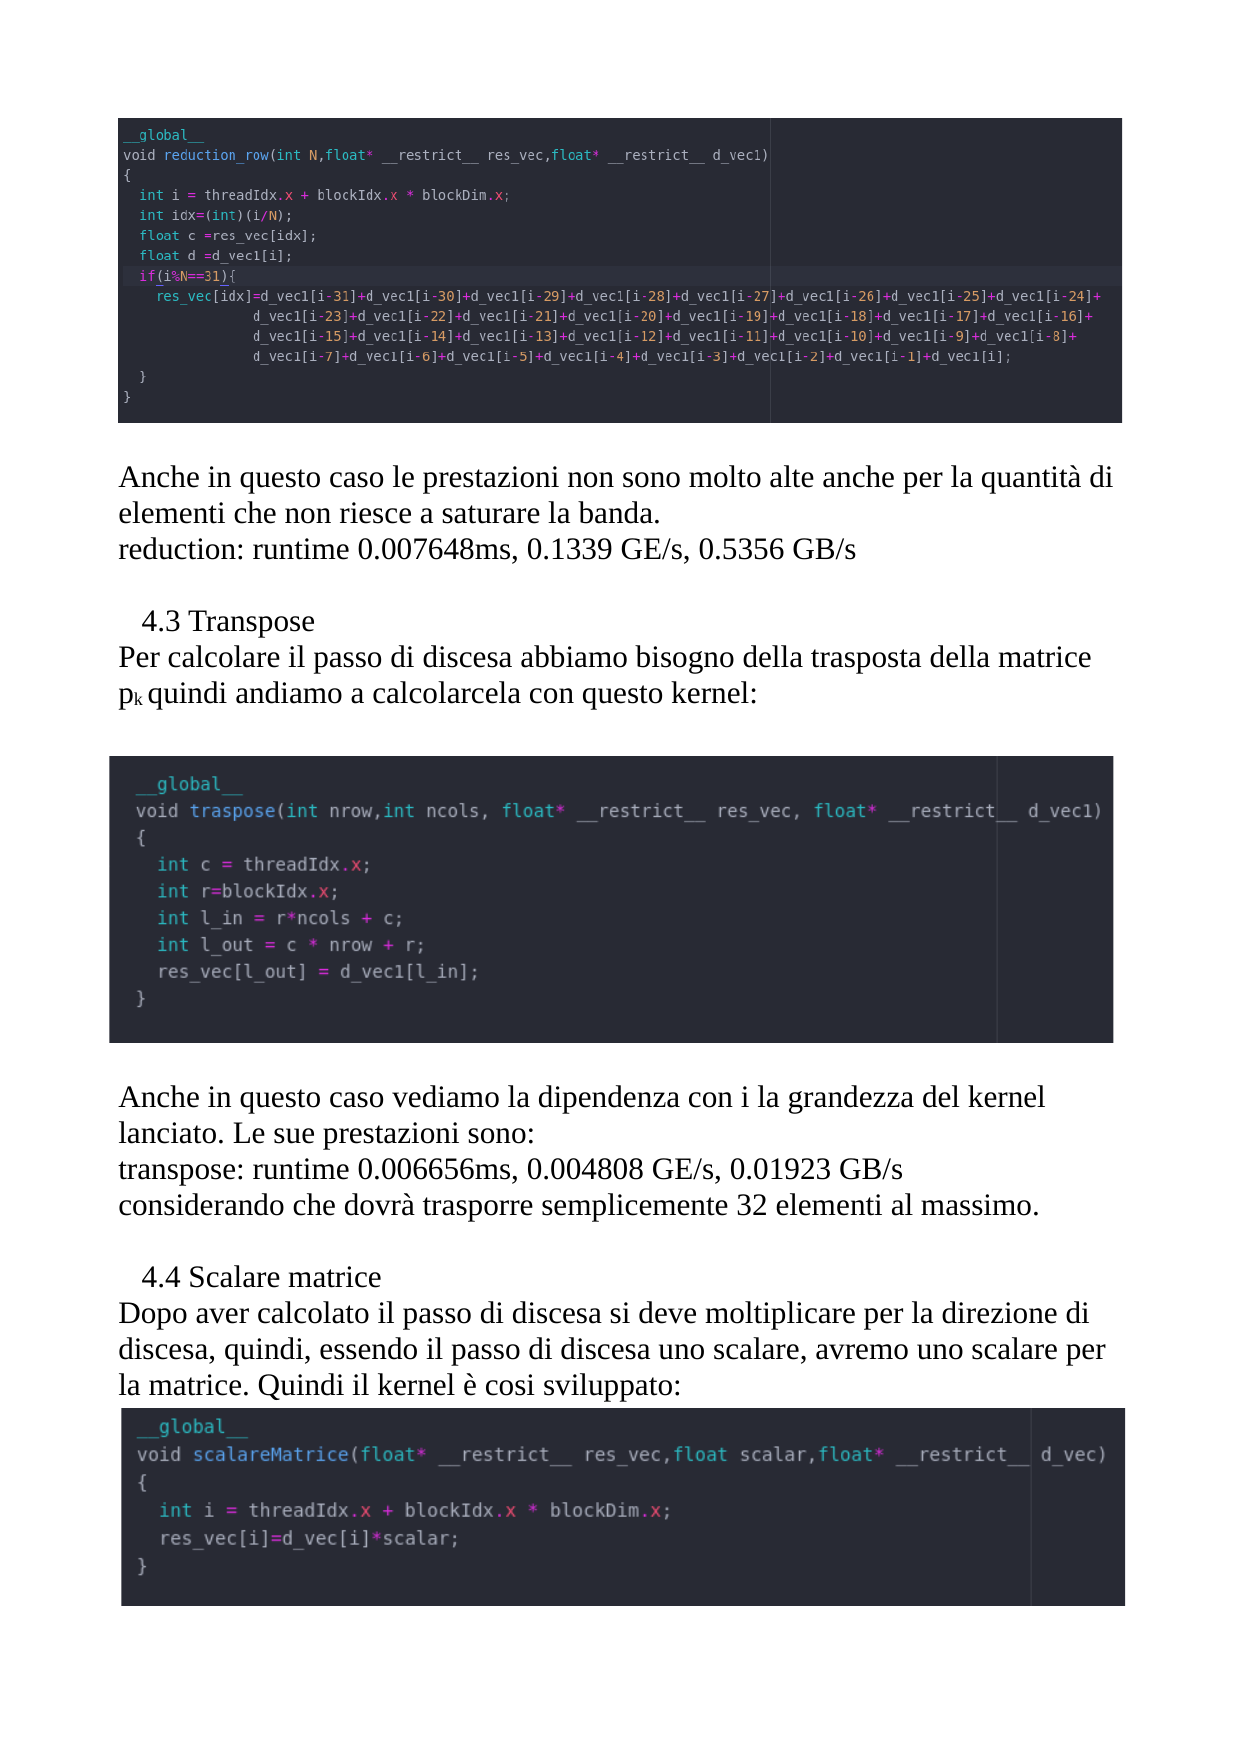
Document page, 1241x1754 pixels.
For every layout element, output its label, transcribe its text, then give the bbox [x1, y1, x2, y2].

text pk quindi andiamo a calcolarcela con questo kernel: [118, 674, 1122, 710]
picture [118, 118, 1123, 423]
text Dopo aver calcolato il passo di discesa si deve moltiplicare per la direzione di discesa, quindi, essendo il passo di discesa uno scalare, avremo uno scalare per la matrice. Quindi il kernel è cosi sviluppato: [118, 1294, 1122, 1402]
text Per calcolare il passo di discesa abbiamo bisogno della trasposta della matrice [118, 638, 1122, 674]
text 4.3 Transpose [118, 602, 1122, 638]
text Anche in questo caso vediamo la dipendenza con i la grandezza del kernel lanciato. Le sue prestazioni sono: [118, 1079, 1122, 1151]
text transpose: runtime 0.006656ms, 0.004808 GE/s, 0.01923 GB/s [118, 1151, 1122, 1186]
picture [121, 1408, 1126, 1606]
text reduction: runtime 0.007648ms, 0.1339 GE/s, 0.5356 GB/s [118, 530, 1122, 566]
text 4.4 Scalare matrice [118, 1258, 1122, 1294]
text considerando che dovrà trasporre semplicemente 32 elementi al massimo. [118, 1186, 1122, 1222]
picture [109, 756, 1114, 1043]
text Anche in questo caso le prestazioni non sono molto alte anche per la quantità di elementi che non riesce a saturare la banda. [118, 458, 1122, 530]
